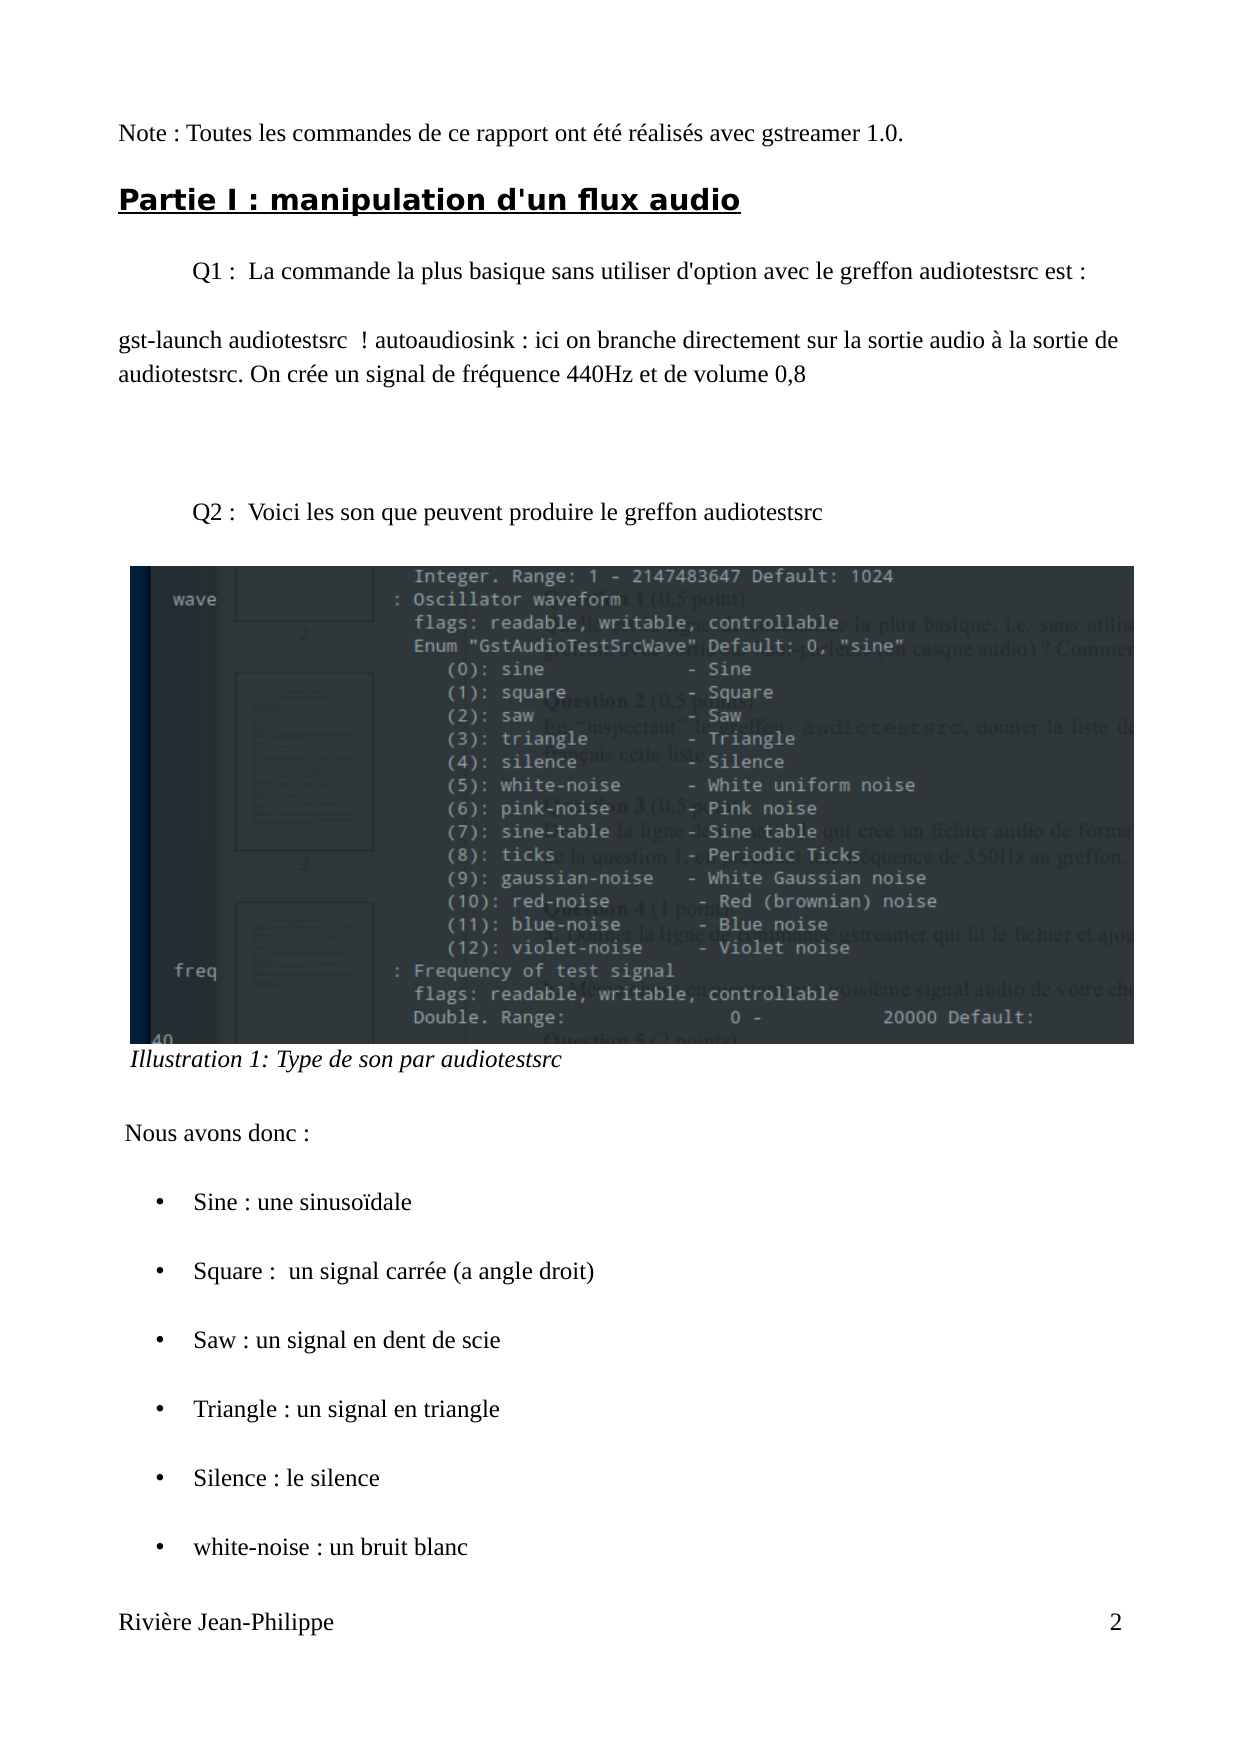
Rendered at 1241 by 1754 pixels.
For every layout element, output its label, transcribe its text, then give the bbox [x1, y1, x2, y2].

list Saw : un signal en dent de scie [156, 1305, 1122, 1354]
text Partie I : manipulation d'un flux audio [118, 167, 1122, 217]
list white-noise : un bruit blanc [156, 1512, 1122, 1561]
list Silence : le silence [156, 1443, 1122, 1492]
text Q1 : La commande la plus basique sans utiliser d'option avec le greffon audiotestsrc est : gst-launch audiotestsrc ! autoaudiosink : ici on branche directement sur la sortie audio à la sortie de audiotestsrc. On crée un signal de fréquence 440Hz et de volume 0,8 [118, 239, 1122, 388]
list Triangle : un signal en triangle [156, 1374, 1122, 1423]
text Nous avons donc : [118, 1093, 1122, 1147]
text Note : Toutes les commandes de ce rapport ont été réalisés avec gstreamer 1.0. [118, 118, 1122, 147]
list Sine : une sinusoïdale [156, 1167, 1122, 1216]
list Square : un signal carrée (a angle droit) [156, 1236, 1122, 1285]
text Q2 : Voici les son que peuvent produire le greffon audiotestsrc [118, 477, 1122, 526]
picture [130, 566, 1134, 1044]
text Illustration 1: Type de son par audiotestsrc [130, 1044, 1134, 1072]
